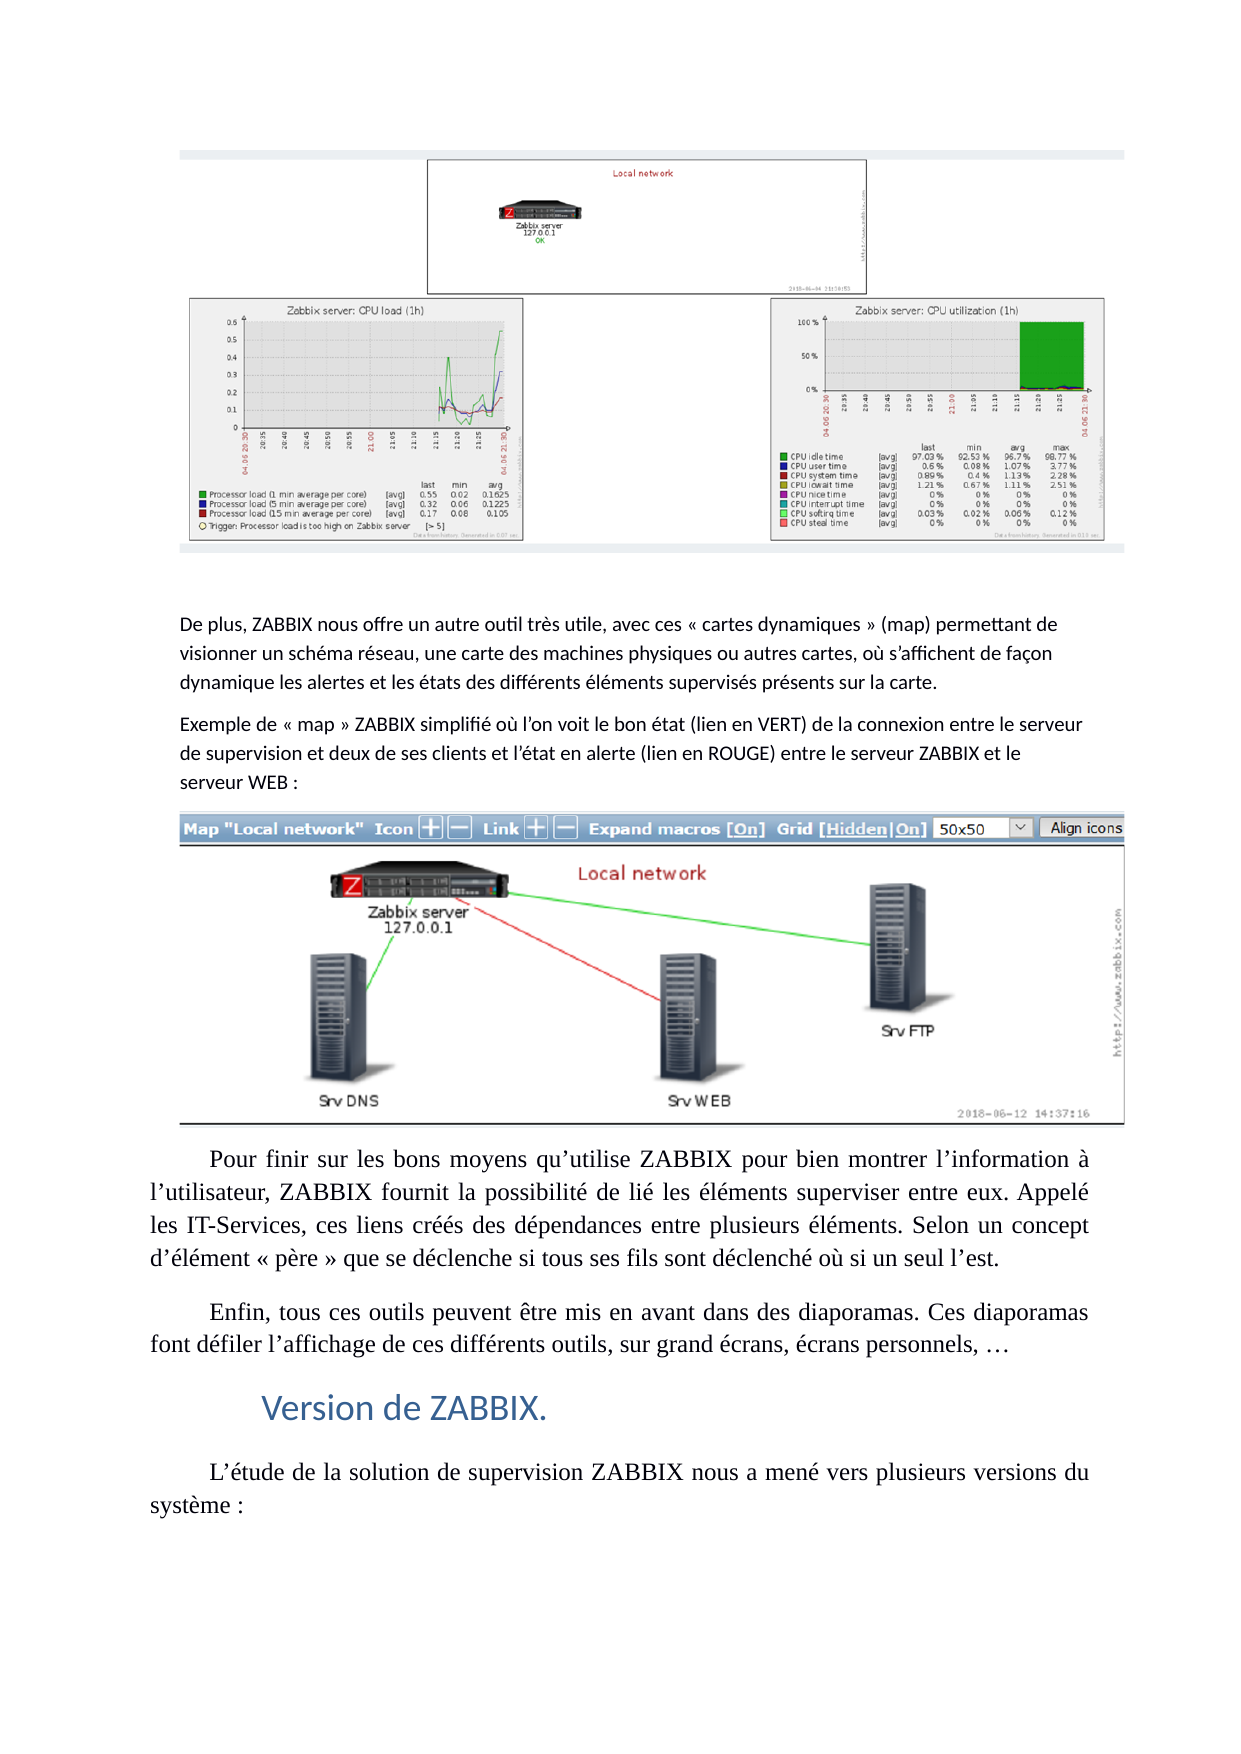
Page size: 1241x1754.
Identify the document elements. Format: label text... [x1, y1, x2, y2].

text Pour finir sur les bons moyens qu’utilise ZABBIX pour bien montrer l’information à l’utilisateur, ZABBIX fournit la possibilité de lié les éléments superviser entre eux. Appelé les IT-Services, ces liens créés des dépendances entre plusieurs éléments. Selon un concept d’élément « père » que se déclenche si tous ses fils sont déclenché où si un seul l’est. [150, 1144, 1090, 1271]
text Enfin, tous ces outils peuvent être mis en avant dans des diaporamas. Ces diaporamas font défiler l’affichage de ces différents outils, sur grand écrans, écrans personnels, … [150, 1297, 1090, 1358]
text L’étude de la solution de supervision ZABBIX nous a mené vers plusieurs versions du système : [150, 1457, 1090, 1519]
picture [179, 811, 1125, 1128]
subtitle Version de ZABBIX. [261, 1383, 1090, 1429]
text De plus, ZABBIX nous offre un autre outil très utile, avec ces « cartes dynamiques » (map) permettant de visionner un schéma réseau, une carte des machines physiques ou autres cartes, où s’affichent de façon dynamique les alertes et les états des différents éléments supervisés présents sur la carte. [179, 611, 1090, 695]
picture [179, 150, 1125, 553]
text Exemple de « map » ZABBIX simplifié où l’on voit le bon état (lien en VERT) de la connexion entre le serveur de supervision et deux de ses clients et l’état en alerte (lien en ROUGE) entre le serveur ZABBIX et le serveur WEB : [179, 711, 1090, 795]
